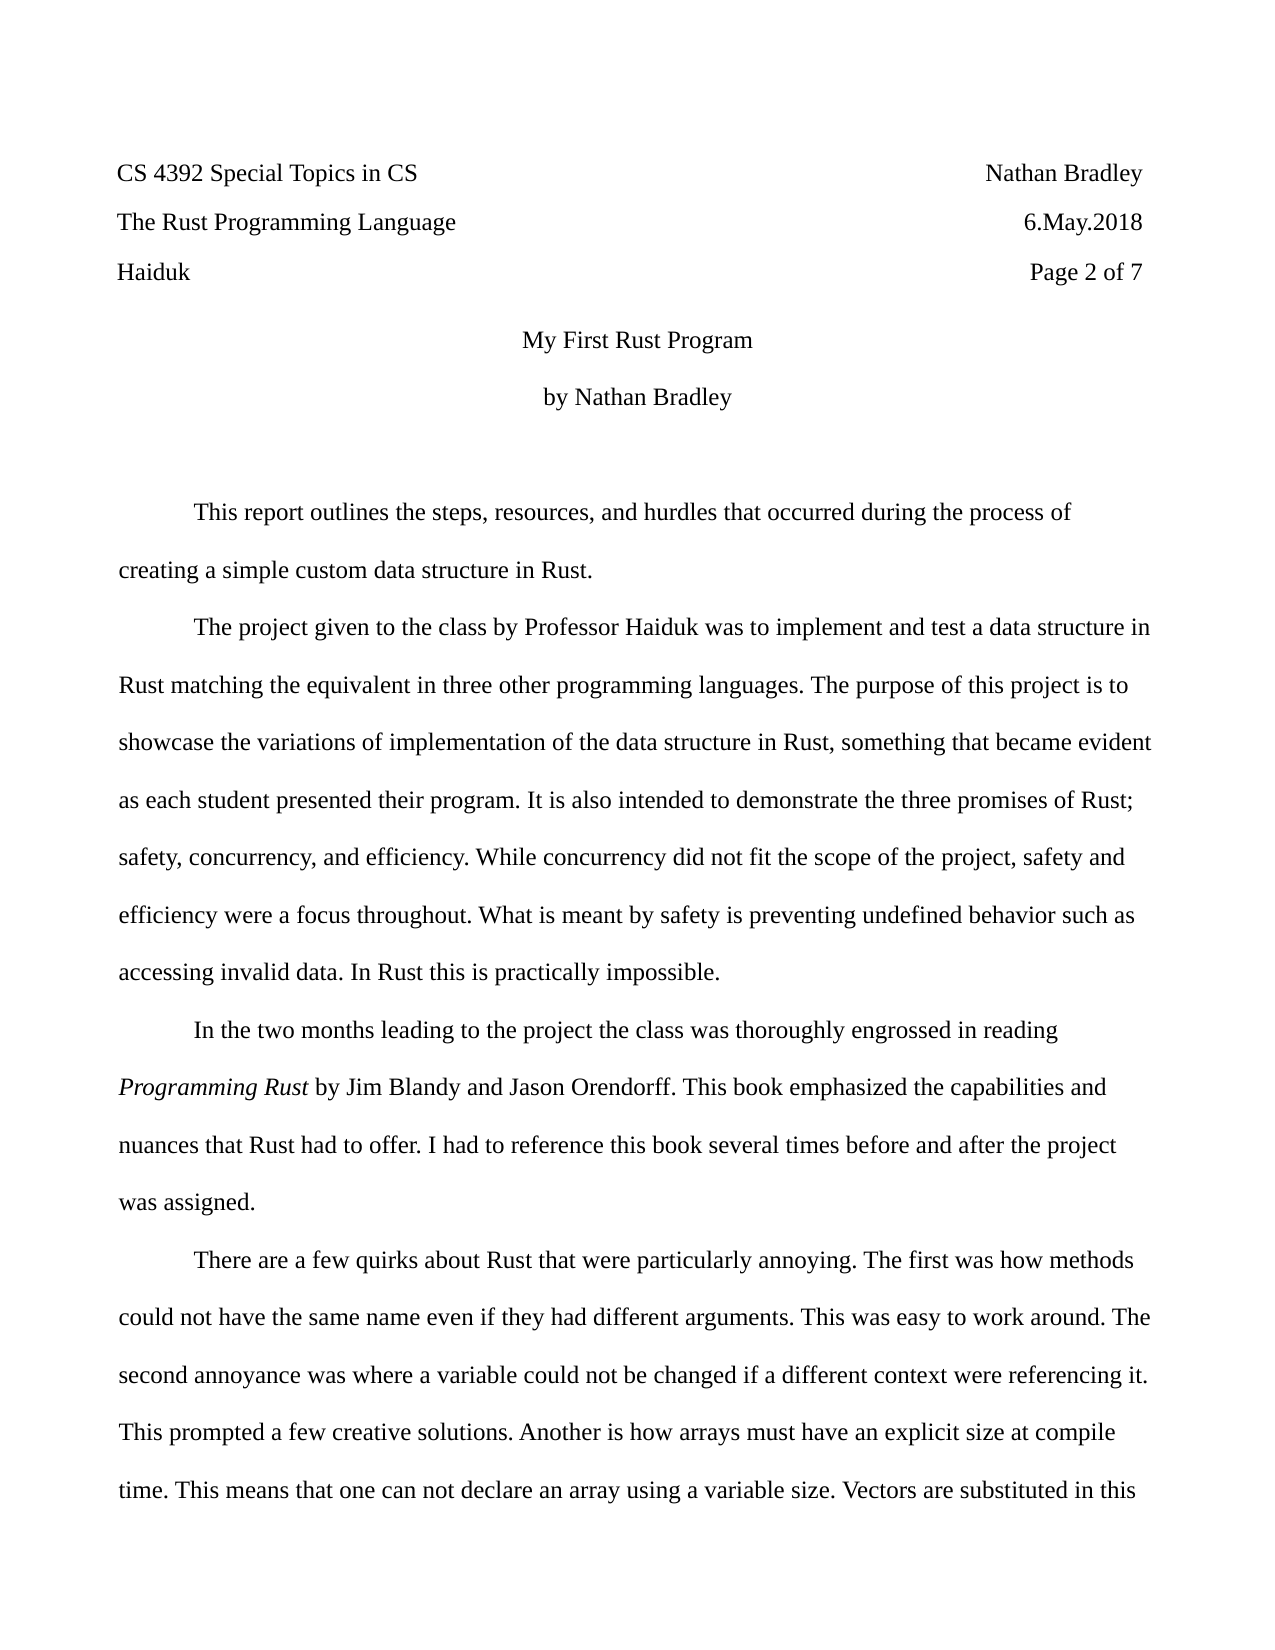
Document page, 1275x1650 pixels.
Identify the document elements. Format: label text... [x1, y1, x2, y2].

text There are a few quirks about Rust that were particularly annoying. The first was how methods could not have the same name even if they had different arguments. This was easy to work around. The second annoyance was where a variable could not be changed if a different context were referencing it. This prompted a few creative solutions. Another is how arrays must have an explicit size at compile time. This means that one can not declare an array using a variable size. Vectors are substituted in this [118, 1245, 1157, 1503]
text The project given to the class by Professor Haiduk was to implement and test a data structure in Rust matching the equivalent in three other programming languages. The purpose of this project is to showcase the variations of implementation of the data structure in Rust, something that became evident as each student presented their program. It is also intended to demonstrate the three promises of Rust; safety, concurrency, and efficiency. While concurrency did not fit the scope of the project, safety and efficiency were a focus throughout. What is meant by safety is preventing undefined behavior such as accessing invalid data. In Rust this is practically impossible. [118, 612, 1157, 986]
text This report outlines the steps, resources, and hurdles that occurred during the process of creating a simple custom data structure in Rust. [118, 497, 1157, 583]
text by Nathan Bradley [118, 382, 1157, 411]
text In the two months leading to the project the class was thoroughly engrossed in reading Programming Rust by Jim Blandy and Jason Orendorff. This book emphasized the capabilities and nuances that Rust had to offer. I had to reference this book several times before and after the project was assigned. [118, 1015, 1157, 1216]
text My First Rust Program [118, 325, 1157, 353]
